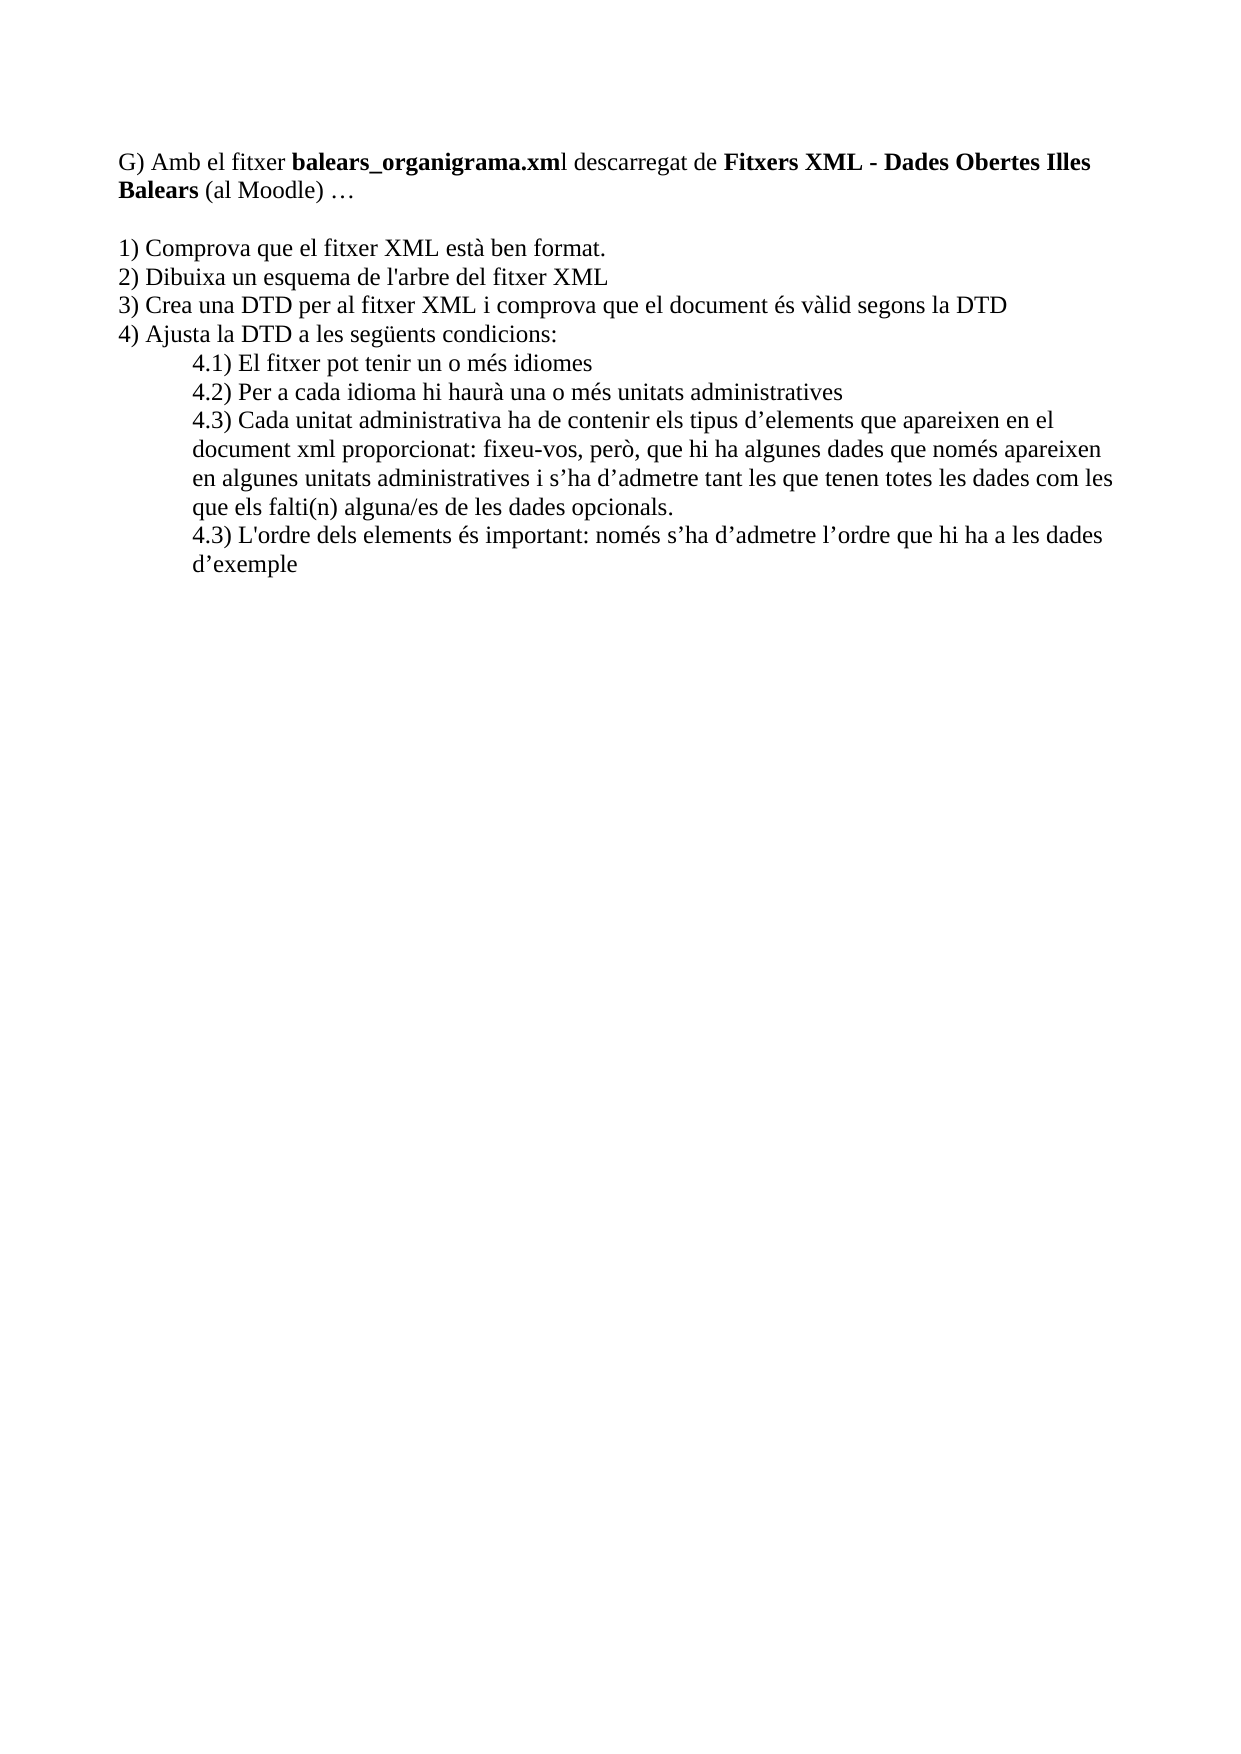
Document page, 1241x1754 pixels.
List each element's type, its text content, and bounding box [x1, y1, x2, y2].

text G) Amb el fitxer balears_organigrama.xml descarregat de Fitxers XML - Dades Obertes Illes Balears (al Moodle) … [118, 147, 1122, 204]
text 1) Comprova que el fitxer XML està ben format. [118, 233, 1122, 262]
text 4.3) L'ordre dels elements és important: només s’ha d’admetre l’ordre que hi ha a les dades d’exemple [192, 521, 1122, 578]
text 2) Dibuixa un esquema de l'arbre del fitxer XML [118, 262, 1122, 291]
text 4) Ajusta la DTD a les següents condicions: [118, 319, 1122, 348]
text 4.3) Cada unitat administrativa ha de contenir els tipus d’elements que apareixen en el document xml proporcionat: fixeu-vos, però, que hi ha algunes dades que només apareixen en algunes unitats administratives i s’ha d’admetre tant les que tenen totes les dades com les que els falti(n) alguna/es de les dades opcionals. [192, 406, 1122, 521]
text 4.2) Per a cada idioma hi haurà una o més unitats administratives [192, 377, 1122, 406]
text 3) Crea una DTD per al fitxer XML i comprova que el document és vàlid segons la DTD [118, 291, 1122, 319]
text 4.1) El fitxer pot tenir un o més idiomes [192, 348, 1122, 377]
